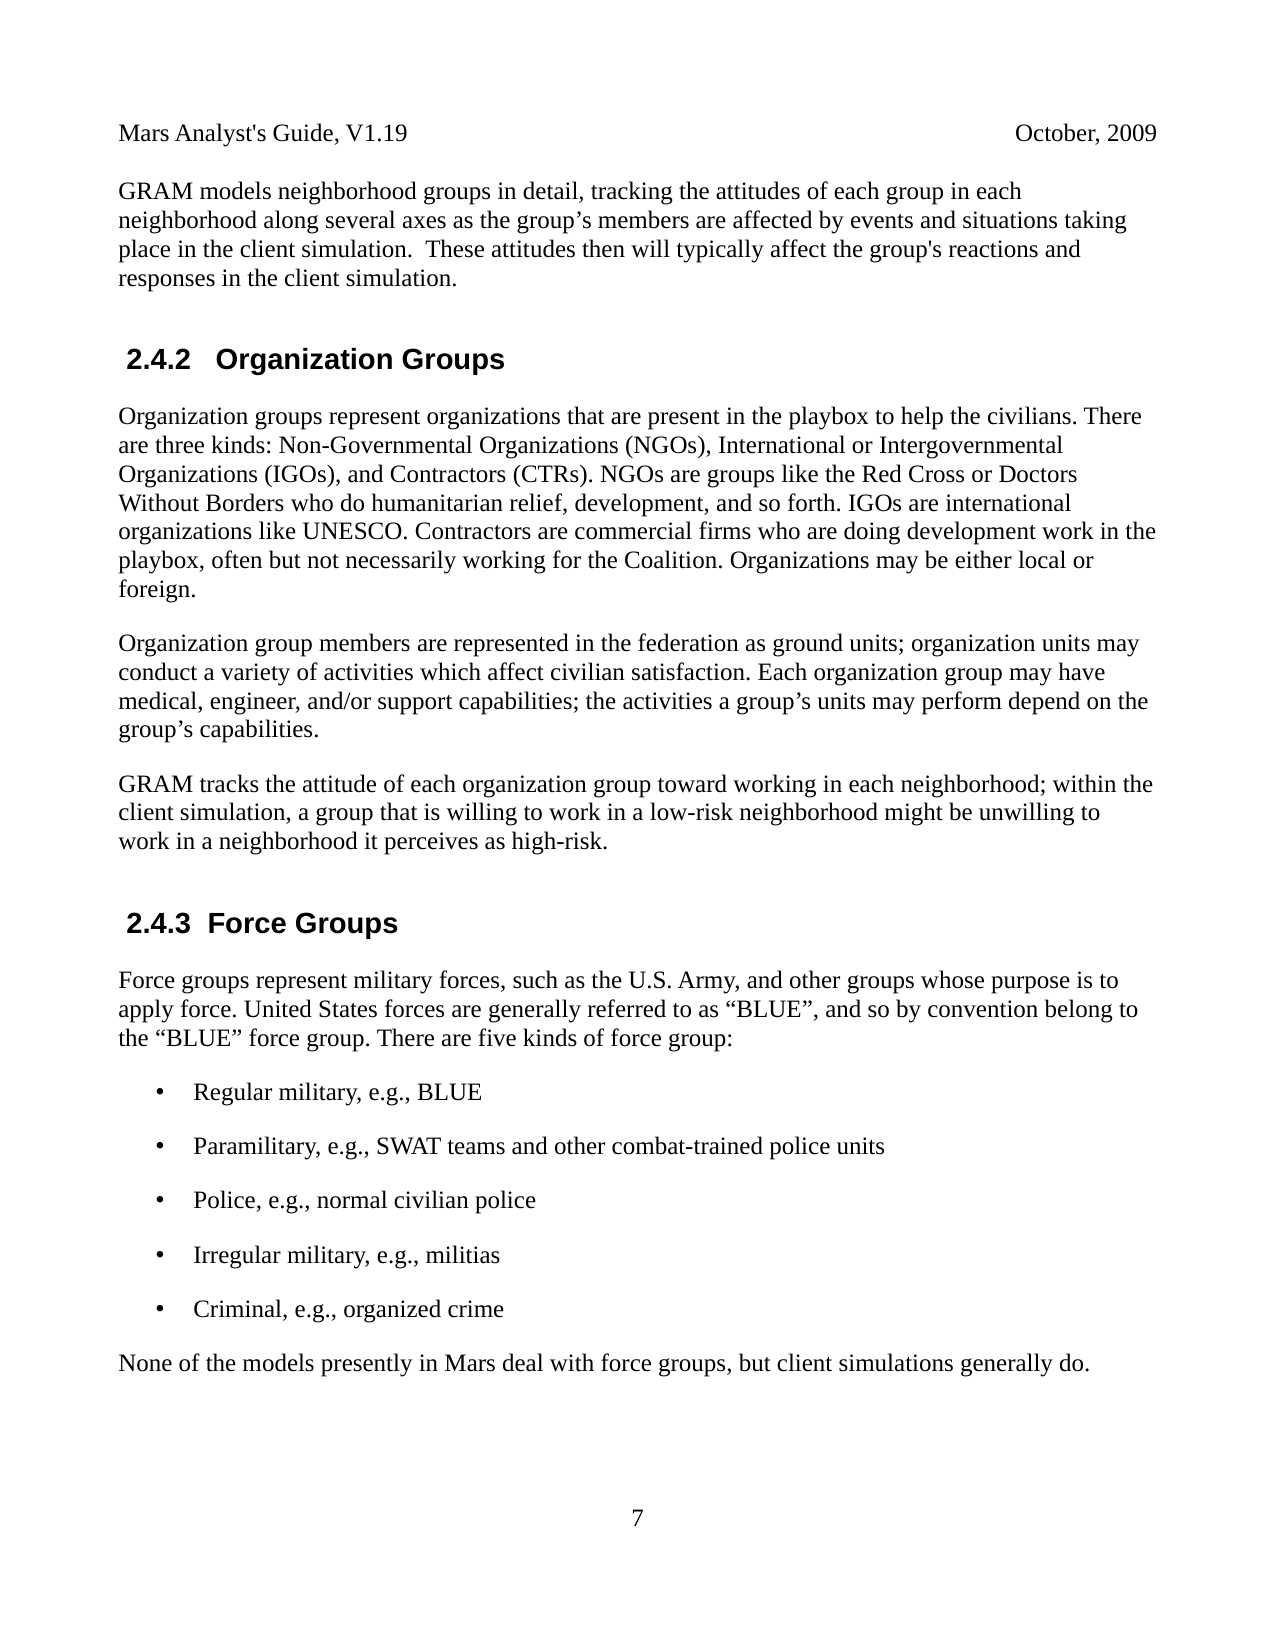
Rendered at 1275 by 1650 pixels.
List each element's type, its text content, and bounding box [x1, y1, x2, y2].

list Criminal, e.g., organized crime [156, 1294, 1157, 1323]
subtitle Organization Groups [118, 342, 1157, 376]
list Police, e.g., normal civilian police [156, 1185, 1157, 1214]
text Force groups represent military forces, such as the U.S. Army, and other groups whose purpose is to apply force. United States forces are generally referred to as “BLUE”, and so by convention belong to the “BLUE” force group. There are five kinds of force group: [118, 965, 1157, 1051]
list Regular military, e.g., BLUE [156, 1077, 1157, 1106]
text None of the models presently in Mars deal with force groups, but client simulations generally do. [118, 1348, 1157, 1377]
text GRAM tracks the attitude of each organization group toward working in each neighborhood; within the client simulation, a group that is willing to work in a low-risk neighborhood might be unwilling to work in a neighborhood it perceives as high-risk. [118, 769, 1157, 855]
text Organization groups represent organizations that are present in the playbox to help the civilians. There are three kinds: Non-Governmental Organizations (NGOs), International or Intergovernmental Organizations (IGOs), and Contractors (CTRs). NGOs are groups like the Red Cross or Doctors Without Borders who do humanitarian relief, development, and so forth. IGOs are international organizations like UNESCO. Contractors are commercial firms who are doing development work in the playbox, often but not necessarily working for the Coalition. Organizations may be either local or foreign. [118, 401, 1157, 603]
text GRAM models neighborhood groups in detail, tracking the attitudes of each group in each neighborhood along several axes as the group’s members are affected by events and situations taking place in the client simulation. These attitudes then will typically affect the group's reactions and responses in the client simulation. [118, 176, 1157, 291]
text Organization group members are represented in the federation as ground units; organization units may conduct a variety of activities which affect civilian satisfaction. Each organization group may have medical, engineer, and/or support capabilities; the activities a group’s units may perform depend on the group’s capabilities. [118, 628, 1157, 743]
list Irregular military, e.g., militias [156, 1240, 1157, 1268]
subtitle Force Groups [118, 906, 1157, 939]
list Paramilitary, e.g., SWAT teams and other combat-trained police units [156, 1131, 1157, 1160]
